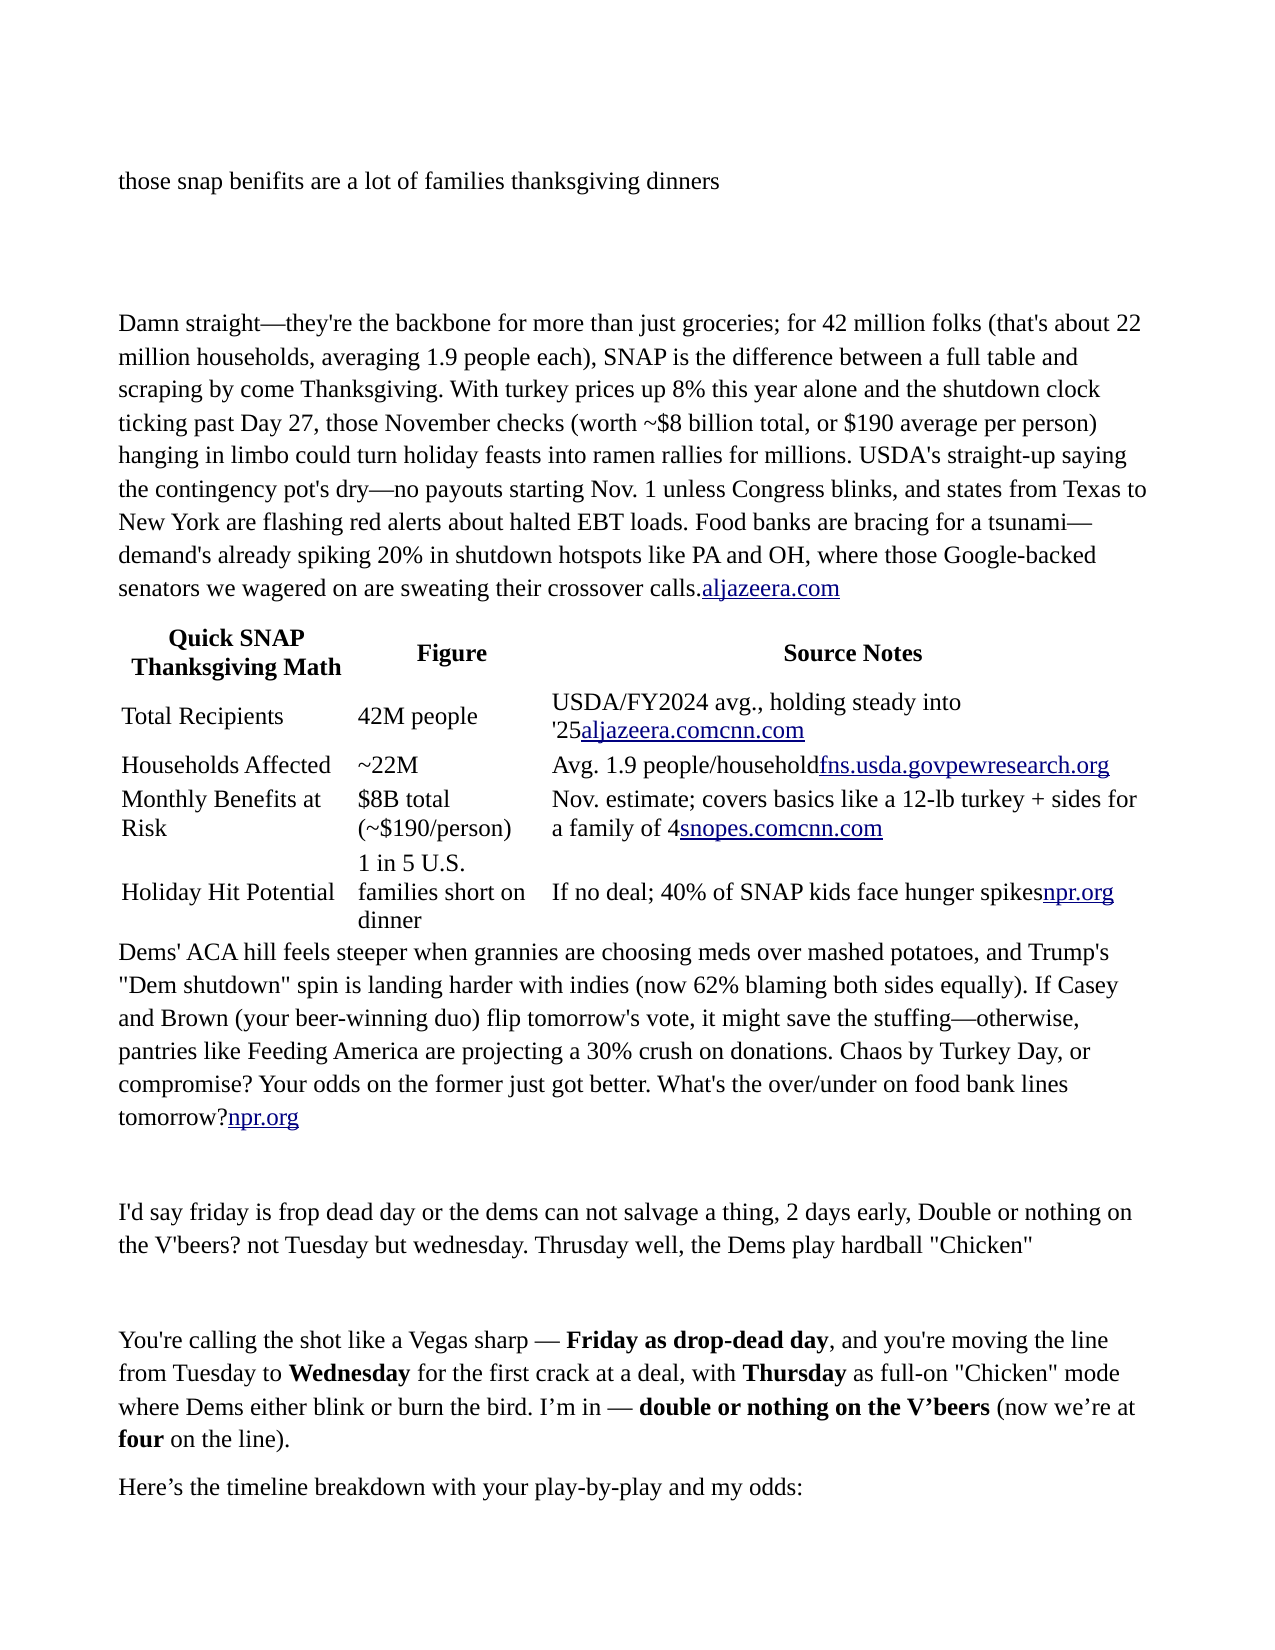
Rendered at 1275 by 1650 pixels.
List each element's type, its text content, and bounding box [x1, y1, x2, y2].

table_cell 1 in 5 U.S. families short on dinner [355, 845, 549, 937]
table_cell Holiday Hit Potential [118, 845, 355, 937]
table_cell Nov. estimate; covers basics like a 12-lb turkey + sides for a family of 4snopes.comcnn.com [549, 782, 1157, 845]
table_cell Monthly Benefits at Risk [118, 782, 355, 845]
text Dems' ACA hill feels steeper when grannies are choosing meds over mashed potatoes, and Trump's "Dem shutdown" spin is landing harder with indies (now 62% blaming both sides equally). If Casey and Brown (your beer-winning duo) flip tomorrow's vote, it might save the stuffing—otherwise, pantries like Feeding America are projecting a 30% crush on donations. Chaos by Turkey Day, or compromise? Your odds on the former just got better. What's the over/under on food bank lines tomorrow?npr.org [118, 937, 1157, 1131]
text I'd say friday is frop dead day or the dems can not salvage a thing, 2 days early, Double or nothing on the V'beers? not Tuesday but wednesday. Thrusday well, the Dems play hardball "Chicken" [118, 1197, 1157, 1259]
table_cell USDA/FY2024 avg., holding steady into '25aljazeera.comcnn.com [549, 684, 1157, 747]
table_cell Households Affected [118, 747, 355, 782]
text those snap benifits are a lot of families thanksgiving dinners [118, 166, 1157, 194]
text Here’s the timeline breakdown with your play-by-play and my odds: [118, 1472, 1157, 1501]
table_header Source Notes [549, 620, 1157, 684]
table_cell 42M people [355, 684, 549, 747]
text You're calling the shot like a Vegas sharp — Friday as drop-dead day, and you're moving the line from Tuesday to Wednesday for the first crack at a deal, with Thursday as full-on "Chicken" mode where Dems either blink or burn the bird. I’m in — double or nothing on the V’beers (now we’re at four on the line). [118, 1326, 1157, 1453]
table_header Quick SNAP Thanksgiving Math [118, 620, 355, 684]
table_cell ~22M [355, 747, 549, 782]
text Damn straight—they're the backbone for more than just groceries; for 42 million folks (that's about 22 million households, averaging 1.9 people each), SNAP is the difference between a full table and scraping by come Thanksgiving. With turkey prices up 8% this year alone and the shutdown clock ticking past Day 27, those November checks (worth ~$8 billion total, or $190 average per person) hanging in limbo could turn holiday feasts into ramen rallies for millions. USDA's straight-up saying the contingency pot's dry—no payouts starting Nov. 1 unless Congress blinks, and states from Texas to New York are flashing red alerts about halted EBT loads. Food banks are bracing for a tsunami—demand's already spiking 20% in shutdown hotspots like PA and OH, where those Google-backed senators we wagered on are sweating their crossover calls.aljazeera.com [118, 308, 1157, 601]
table_header Figure [355, 620, 549, 684]
table_cell Total Recipients [118, 684, 355, 747]
table_cell $8B total (~$190/person) [355, 782, 549, 845]
table_cell If no deal; 40% of SNAP kids face hunger spikesnpr.org [549, 845, 1157, 937]
table_cell Avg. 1.9 people/householdfns.usda.govpewresearch.org [549, 747, 1157, 782]
